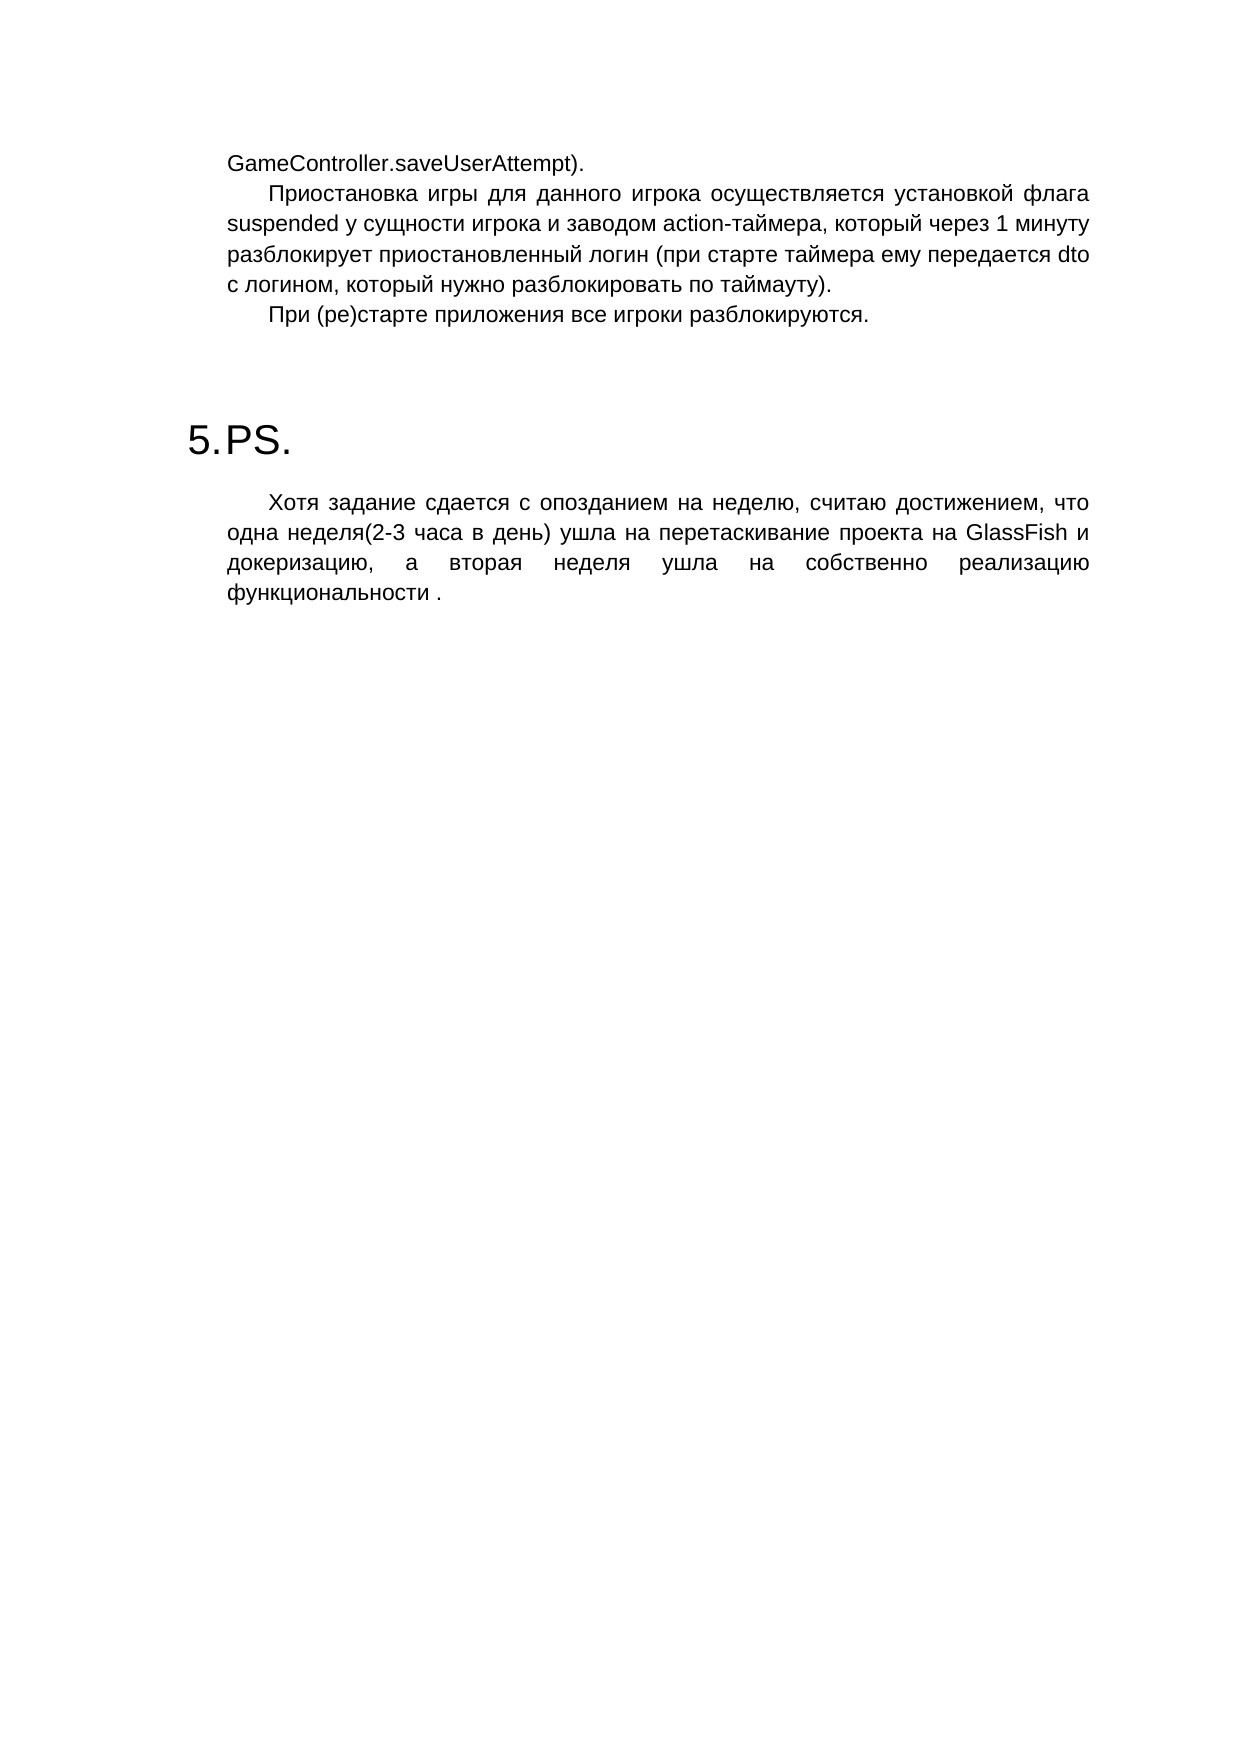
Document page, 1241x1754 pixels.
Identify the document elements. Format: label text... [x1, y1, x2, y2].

text При (ре)старте приложения все игроки разблокируются. [227, 301, 1090, 327]
text GameController.saveUserAttempt). [227, 150, 1090, 176]
text Хотя задание сдается с опозданием на неделю, считаю достижением, что одна неделя(2-3 часа в день) ушла на перетаскивание проекта на GlassFish и докеризацию, а вторая неделя ушла на собственно реализацию функциональности . [227, 488, 1090, 606]
subtitle PS. [175, 403, 1103, 476]
text Приостановка игры для данного игрока осуществляется установкой флага suspended у сущности игрока и заводом action-таймера, который через 1 минуту разблокирует приостановленный логин (при старте таймера ему передается dto с логином, который нужно разблокировать по таймауту). [227, 180, 1090, 297]
